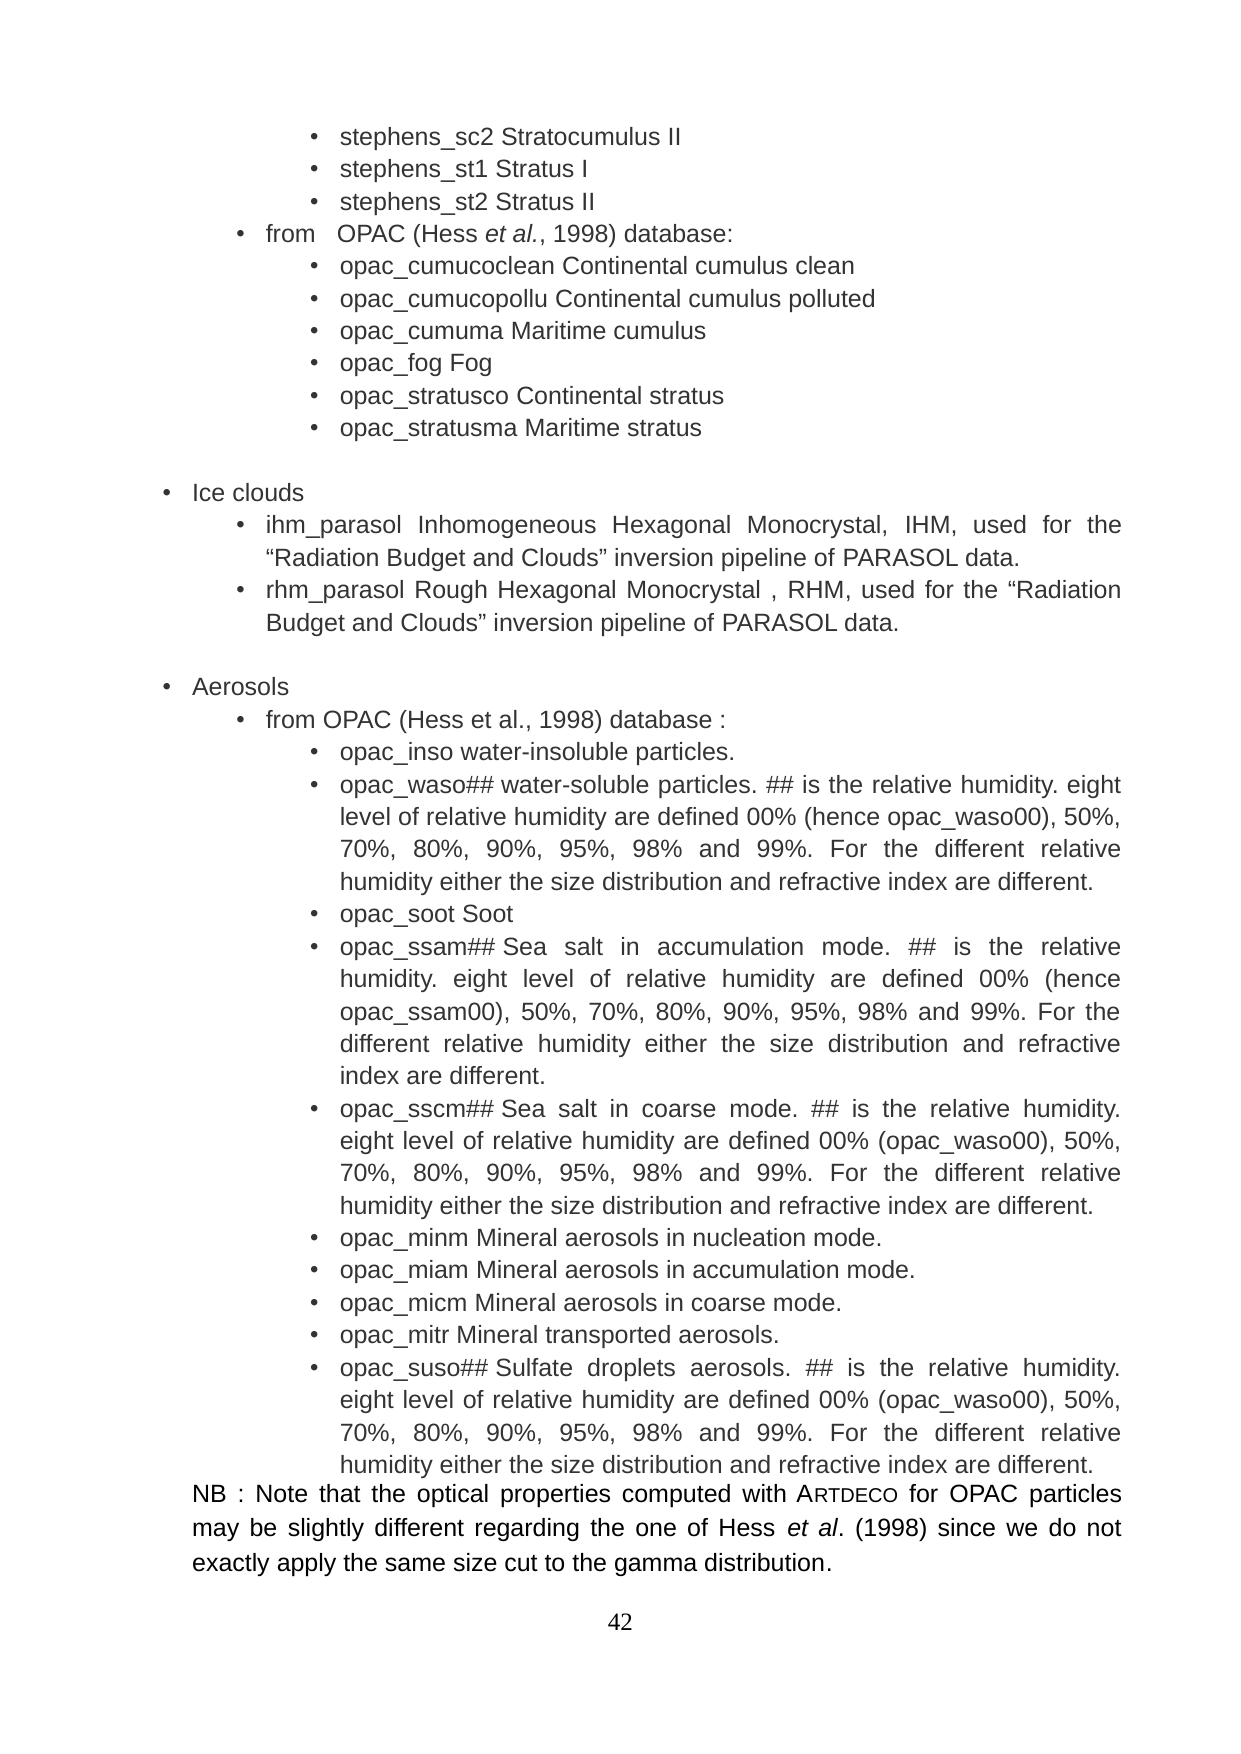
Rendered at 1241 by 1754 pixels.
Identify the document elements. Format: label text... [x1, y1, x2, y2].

list stephens_st2 Stratus II [310, 183, 1122, 215]
list Aerosols [162, 669, 1122, 701]
list Ice clouds [162, 474, 1122, 507]
list opac_cumucoclean Continental cumulus clean [310, 248, 1122, 280]
list stephens_sc2 Stratocumulus II [310, 118, 1122, 151]
list opac_inso water-insoluble particles. [310, 734, 1122, 766]
list opac_stratusma Maritime stratus [310, 410, 1122, 442]
list opac_cumucopollu Continental cumulus polluted [310, 280, 1122, 312]
list ihm_parasol Inhomogeneous Hexagonal Monocrystal, IHM, used for the “Radiation Budget and Clouds” inversion pipeline of PARASOL data. [236, 507, 1122, 572]
list opac_cumuma Maritime cumulus [310, 312, 1122, 345]
list opac_miam Mineral aerosols in accumulation mode. [310, 1252, 1122, 1284]
list rhm_parasol Rough Hexagonal Monocrystal , RHM, used for the “Radiation Budget and Clouds” inversion pipeline of PARASOL data. [236, 572, 1122, 636]
list opac_ssam## Sea salt in accumulation mode. ## is the relative humidity. eight level of relative humidity are defined 00% (hence opac_ssam00), 50%, 70%, 80%, 90%, 95%, 98% and 99%. For the different relative humidity either the size distribution and refractive index are different. [310, 928, 1122, 1090]
list opac_stratusco Continental stratus [310, 377, 1122, 410]
list stephens_st1 Stratus I [310, 151, 1122, 183]
list opac_minm Mineral aerosols in nucleation mode. [310, 1219, 1122, 1252]
list from OPAC (Hess et al., 1998) database: [236, 215, 1122, 248]
list opac_soot Soot [310, 896, 1122, 928]
list opac_suso## Sulfate droplets aerosols. ## is the relative humidity. eight level of relative humidity are defined 00% (opac_waso00), 50%, 70%, 80%, 90%, 95%, 98% and 99%. For the different relative humidity either the size distribution and refractive index are different. [310, 1349, 1122, 1479]
list opac_mitr Mineral transported aerosols. [310, 1317, 1122, 1349]
list opac_waso## water-soluble particles. ## is the relative humidity. eight level of relative humidity are defined 00% (hence opac_waso00), 50%, 70%, 80%, 90%, 95%, 98% and 99%. For the different relative humidity either the size distribution and refractive index are different. [310, 766, 1122, 896]
list from OPAC (Hess et al., 1998) database : [236, 701, 1122, 734]
list opac_sscm## Sea salt in coarse mode. ## is the relative humidity. eight level of relative humidity are defined 00% (opac_waso00), 50%, 70%, 80%, 90%, 95%, 98% and 99%. For the different relative humidity either the size distribution and refractive index are different. [310, 1090, 1122, 1219]
list opac_micm Mineral aerosols in coarse mode. [310, 1284, 1122, 1317]
list opac_fog Fog [310, 345, 1122, 377]
list NB : Note that the optical properties computed with Artdeco for OPAC particles may be slightly different regarding the one of Hess et al. (1998) since we do not exactly apply the same size cut to the gamma distribution. [162, 1479, 1122, 1576]
